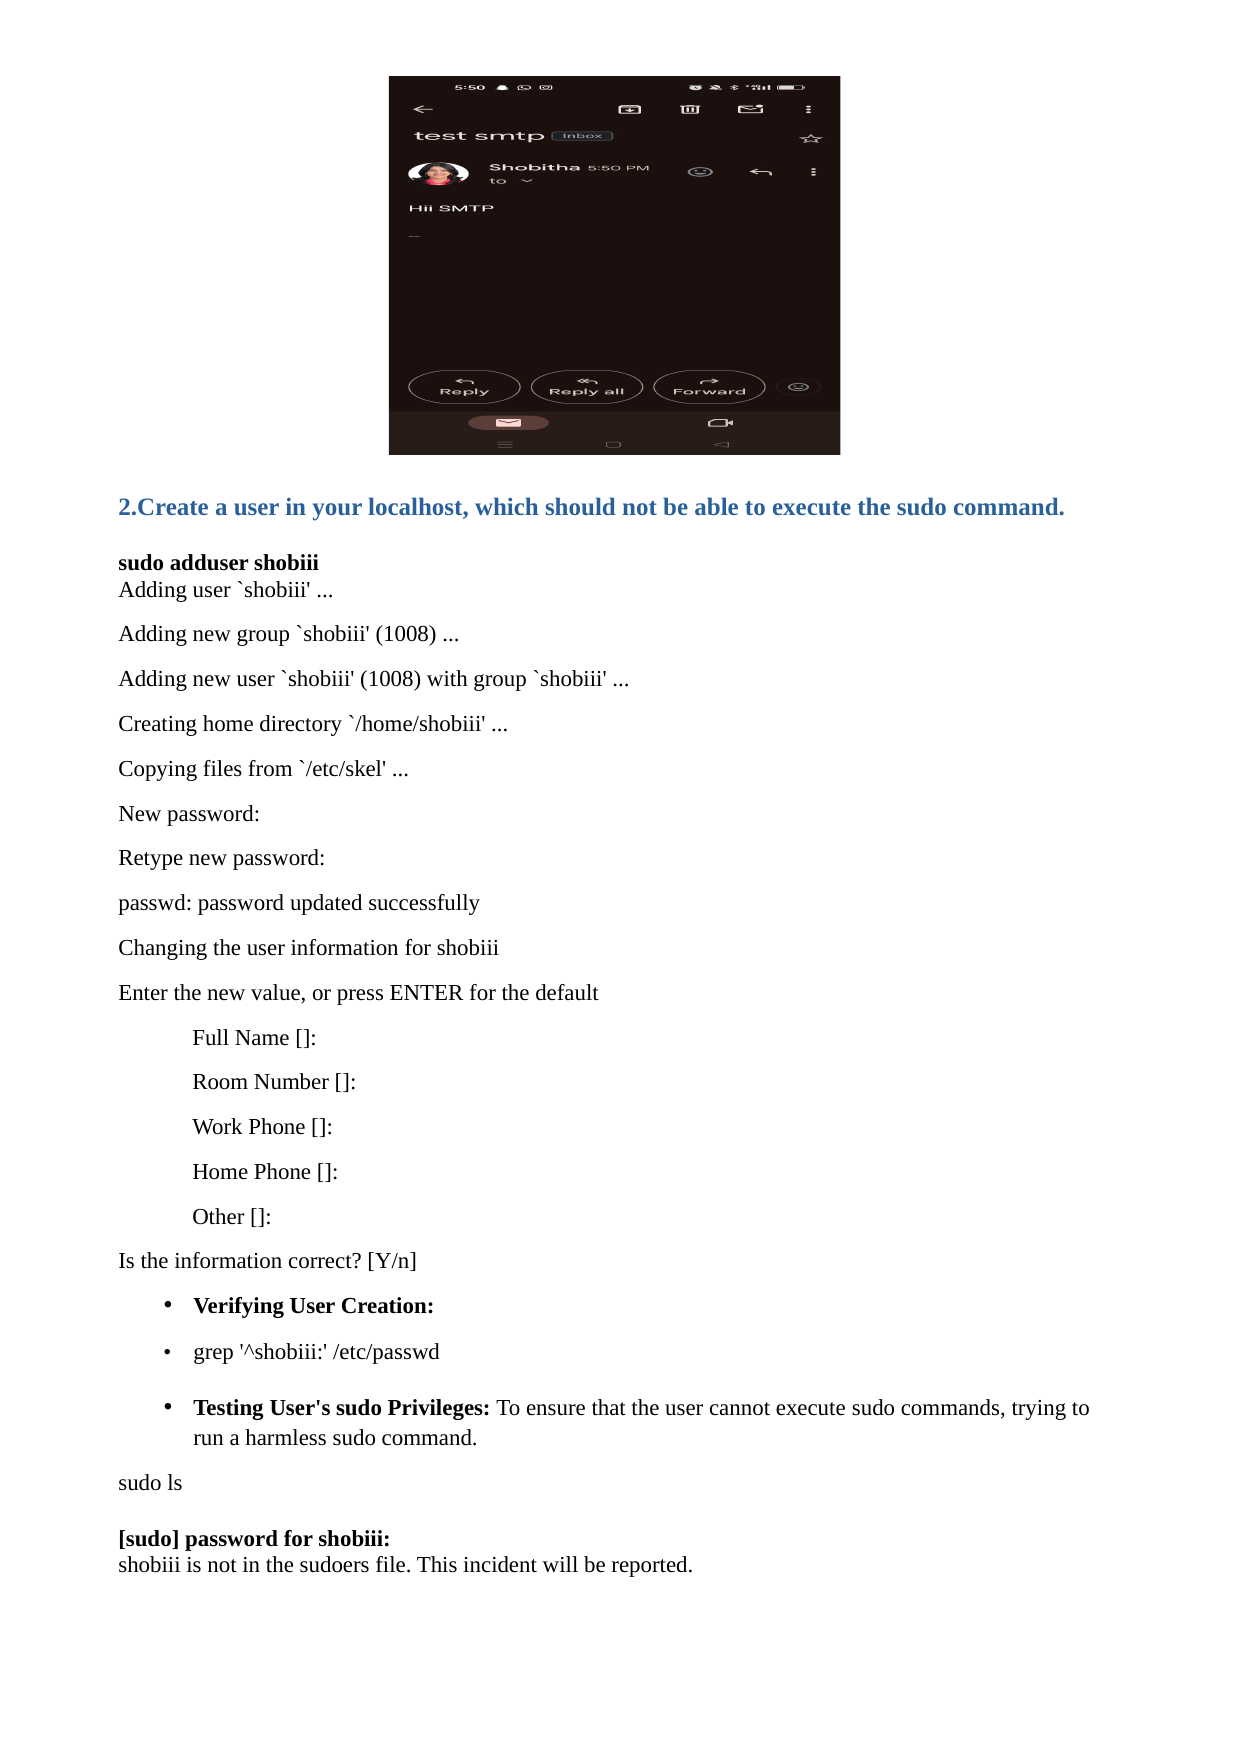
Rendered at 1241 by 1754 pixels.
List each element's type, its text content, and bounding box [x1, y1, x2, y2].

text sudo adduser shobiii [118, 549, 1122, 576]
text 2.Create a user in your localhost, which should not be able to execute the sudo command. [118, 492, 1122, 521]
text Adding user `shobiii' ... [118, 576, 1122, 602]
text Copying files from `/etc/skel' ... [118, 755, 1122, 781]
text Enter the new value, or press ENTER for the default [118, 979, 1122, 1005]
text Full Name []: [118, 1024, 1122, 1050]
text sudo ls [118, 1469, 1122, 1495]
text Room Number []: [118, 1068, 1122, 1095]
text Work Phone []: [118, 1113, 1122, 1139]
list grep '^shobiii:' /etc/passwd [164, 1338, 1122, 1364]
text Other []: [118, 1203, 1122, 1229]
text Retype new password: [118, 844, 1122, 871]
list Testing User's sudo Privileges: To ensure that the user cannot execute sudo commands, trying to run a harmless sudo command. [164, 1393, 1122, 1451]
text Adding new group `shobiii' (1008) ... [118, 621, 1122, 647]
picture [388, 76, 841, 455]
text Changing the user information for shobiii [118, 934, 1122, 960]
text Is the information correct? [Y/n] [118, 1248, 1122, 1274]
text passwd: password updated successfully [118, 889, 1122, 916]
text Home Phone []: [118, 1158, 1122, 1184]
text Creating home directory `/home/shobiii' ... [118, 710, 1122, 736]
text New password: [118, 800, 1122, 826]
text [sudo] password for shobiii: [118, 1525, 1122, 1551]
text shobiii is not in the sudoers file. This incident will be reported. [118, 1551, 1122, 1577]
list Verifying User Creation: [164, 1292, 1122, 1319]
text Adding new user `shobiii' (1008) with group `shobiii' ... [118, 665, 1122, 692]
